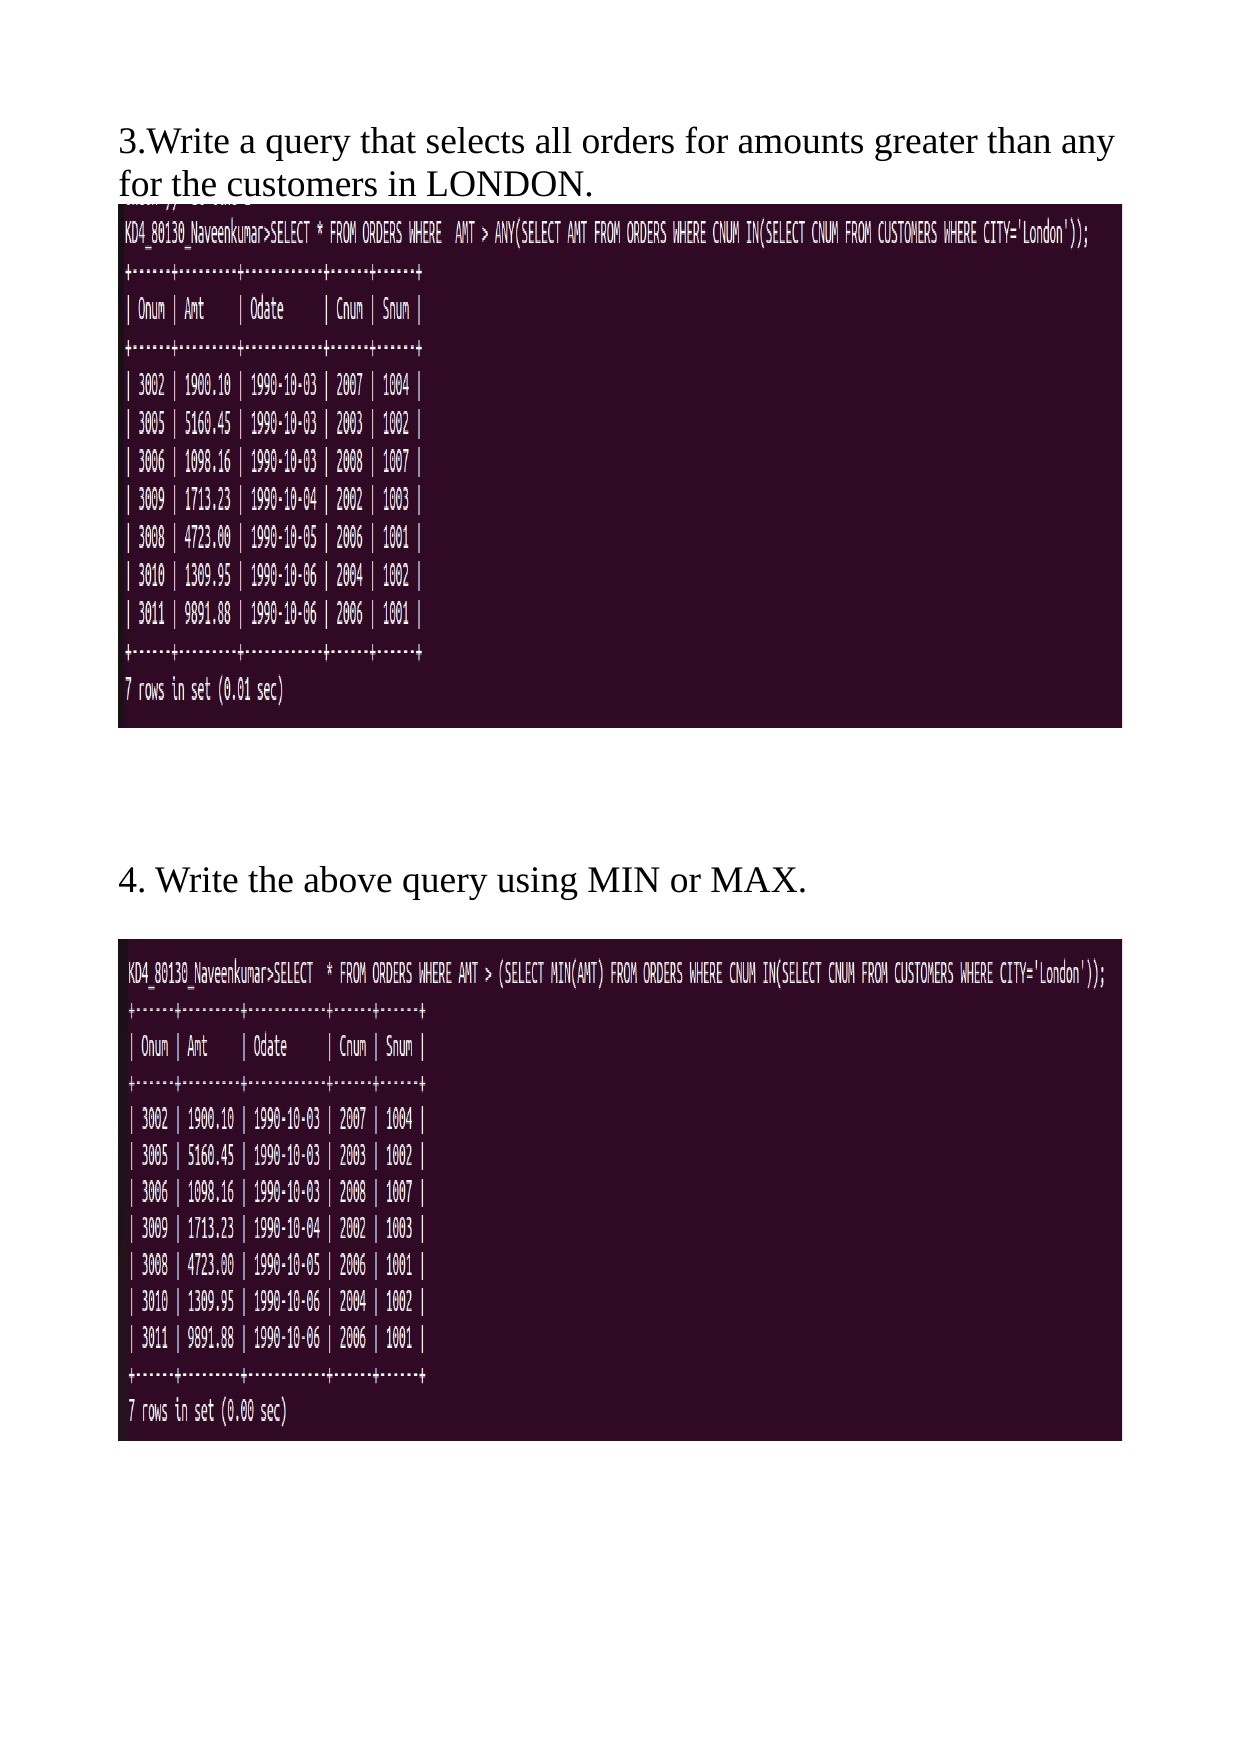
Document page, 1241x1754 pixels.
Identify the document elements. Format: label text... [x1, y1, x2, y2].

picture [118, 939, 1123, 1441]
picture [118, 204, 1123, 728]
text 4. Write the above query using MIN or MAX. [118, 857, 1122, 900]
text 3.Write a query that selects all orders for amounts greater than any for the customers in LONDON. [118, 118, 1122, 204]
